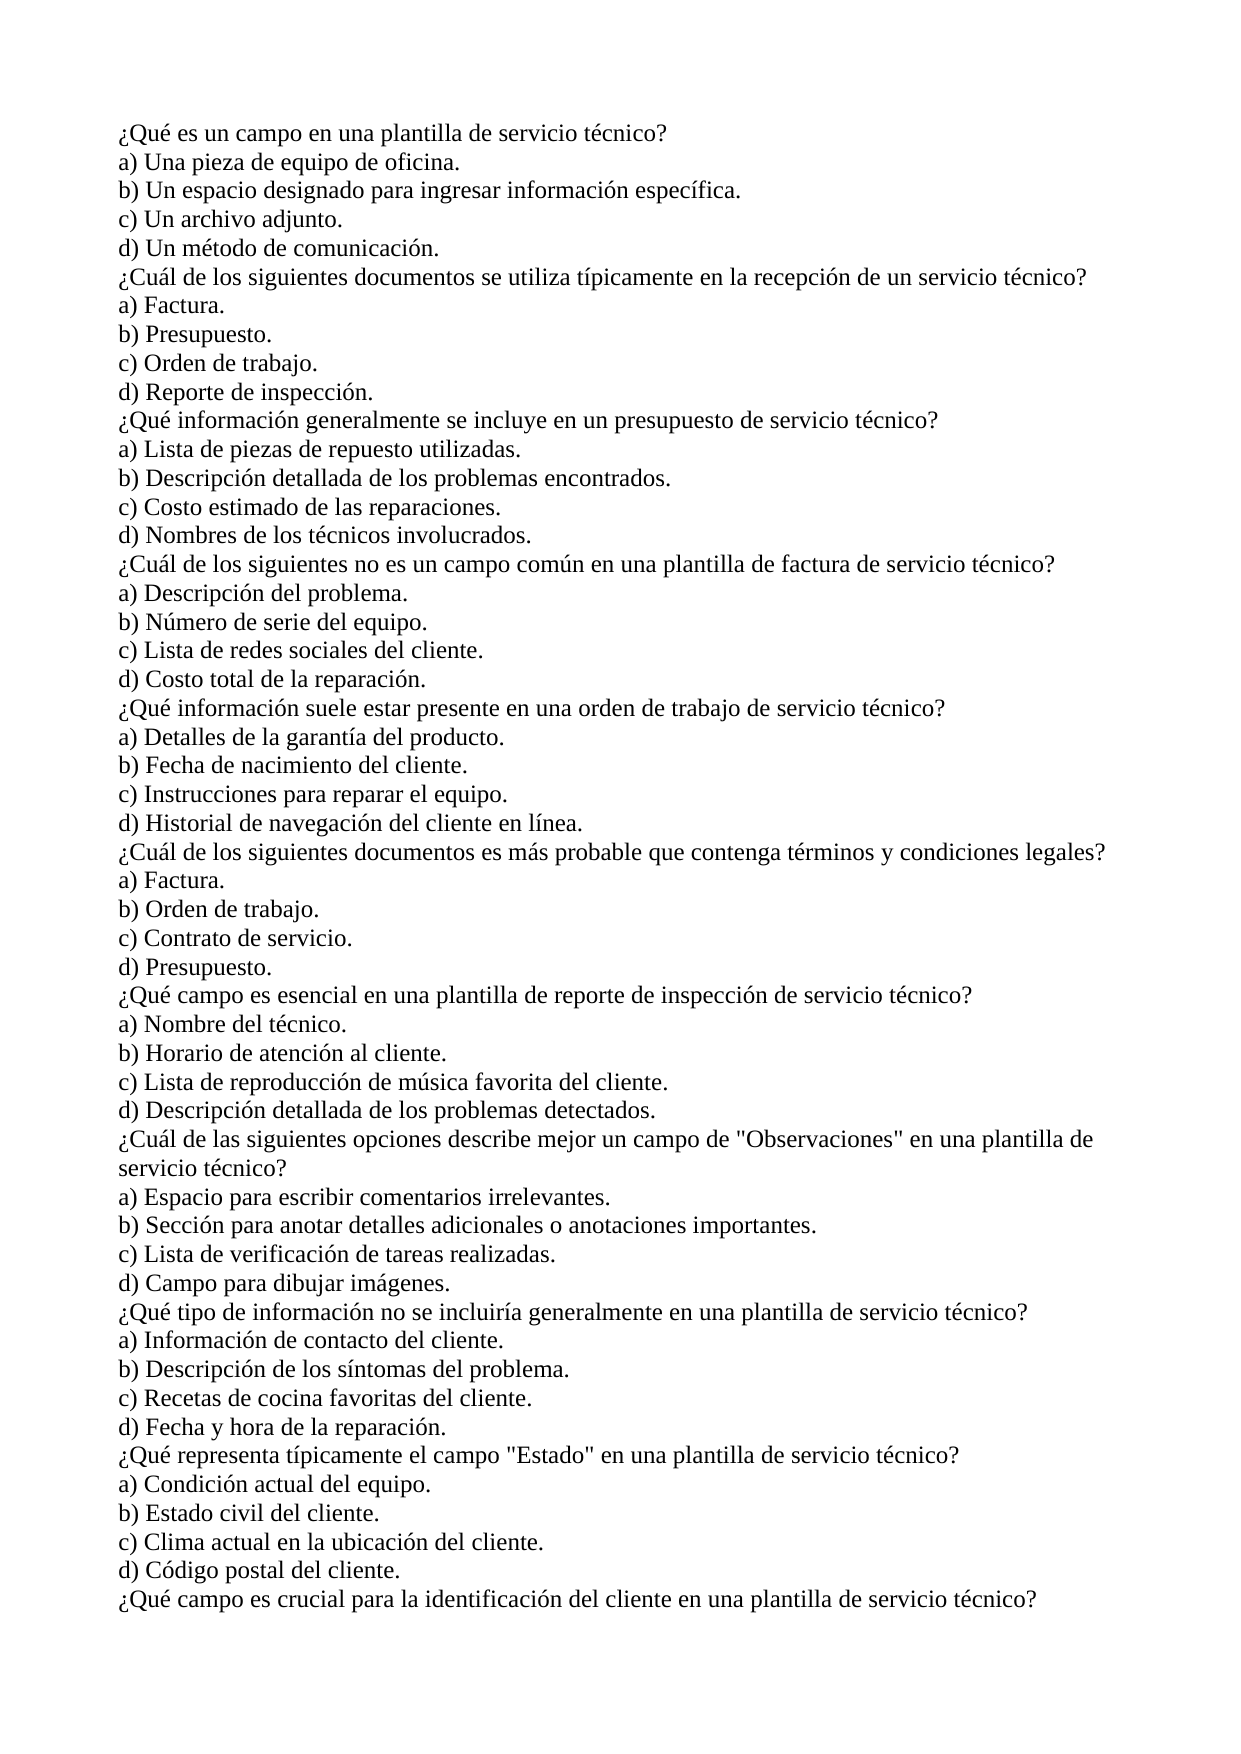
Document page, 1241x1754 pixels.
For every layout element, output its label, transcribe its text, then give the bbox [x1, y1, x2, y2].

text d) Reporte de inspección. [118, 377, 1122, 406]
text d) Campo para dibujar imágenes. [118, 1268, 1122, 1297]
text a) Condición actual del equipo. [118, 1469, 1122, 1498]
text a) Información de contacto del cliente. [118, 1326, 1122, 1354]
text b) Sección para anotar detalles adicionales o anotaciones importantes. [118, 1211, 1122, 1239]
text c) Recetas de cocina favoritas del cliente. [118, 1383, 1122, 1412]
text ¿Qué información suele estar presente en una orden de trabajo de servicio técnico? [118, 693, 1122, 722]
text b) Fecha de nacimiento del cliente. [118, 751, 1122, 779]
text ¿Qué es un campo en una plantilla de servicio técnico? [118, 118, 1122, 147]
text a) Detalles de la garantía del producto. [118, 722, 1122, 751]
text d) Código postal del cliente. [118, 1556, 1122, 1584]
text c) Costo estimado de las reparaciones. [118, 492, 1122, 521]
text ¿Qué información generalmente se incluye en un presupuesto de servicio técnico? [118, 406, 1122, 434]
text c) Un archivo adjunto. [118, 204, 1122, 233]
text b) Un espacio designado para ingresar información específica. [118, 176, 1122, 204]
text b) Presupuesto. [118, 319, 1122, 348]
text d) Un método de comunicación. [118, 233, 1122, 262]
text b) Horario de atención al cliente. [118, 1038, 1122, 1067]
text c) Clima actual en la ubicación del cliente. [118, 1527, 1122, 1556]
text d) Historial de navegación del cliente en línea. [118, 808, 1122, 837]
text b) Orden de trabajo. [118, 894, 1122, 923]
text a) Lista de piezas de repuesto utilizadas. [118, 434, 1122, 463]
text ¿Qué campo es esencial en una plantilla de reporte de inspección de servicio técnico? [118, 981, 1122, 1009]
text a) Factura. [118, 866, 1122, 894]
text d) Fecha y hora de la reparación. [118, 1412, 1122, 1441]
text c) Contrato de servicio. [118, 923, 1122, 952]
text c) Lista de redes sociales del cliente. [118, 636, 1122, 664]
text d) Nombres de los técnicos involucrados. [118, 521, 1122, 549]
text a) Factura. [118, 291, 1122, 319]
text c) Lista de reproducción de música favorita del cliente. [118, 1067, 1122, 1096]
text a) Espacio para escribir comentarios irrelevantes. [118, 1182, 1122, 1211]
text a) Descripción del problema. [118, 578, 1122, 607]
text ¿Cuál de los siguientes no es un campo común en una plantilla de factura de servicio técnico? [118, 549, 1122, 578]
text d) Descripción detallada de los problemas detectados. [118, 1096, 1122, 1124]
text ¿Cuál de las siguientes opciones describe mejor un campo de "Observaciones" en una plantilla de servicio técnico? [118, 1124, 1122, 1182]
text b) Descripción de los síntomas del problema. [118, 1354, 1122, 1383]
text c) Lista de verificación de tareas realizadas. [118, 1239, 1122, 1268]
text b) Número de serie del equipo. [118, 607, 1122, 636]
text ¿Cuál de los siguientes documentos es más probable que contenga términos y condiciones legales? [118, 837, 1122, 866]
text d) Costo total de la reparación. [118, 664, 1122, 693]
text ¿Cuál de los siguientes documentos se utiliza típicamente en la recepción de un servicio técnico? [118, 262, 1122, 291]
text ¿Qué tipo de información no se incluiría generalmente en una plantilla de servicio técnico? [118, 1297, 1122, 1326]
text b) Estado civil del cliente. [118, 1498, 1122, 1527]
text d) Presupuesto. [118, 952, 1122, 981]
text c) Instrucciones para reparar el equipo. [118, 779, 1122, 808]
text c) Orden de trabajo. [118, 348, 1122, 377]
text a) Una pieza de equipo de oficina. [118, 147, 1122, 176]
text b) Descripción detallada de los problemas encontrados. [118, 463, 1122, 492]
text a) Nombre del técnico. [118, 1009, 1122, 1038]
text ¿Qué campo es crucial para la identificación del cliente en una plantilla de servicio técnico? [118, 1584, 1122, 1613]
text ¿Qué representa típicamente el campo "Estado" en una plantilla de servicio técnico? [118, 1441, 1122, 1469]
